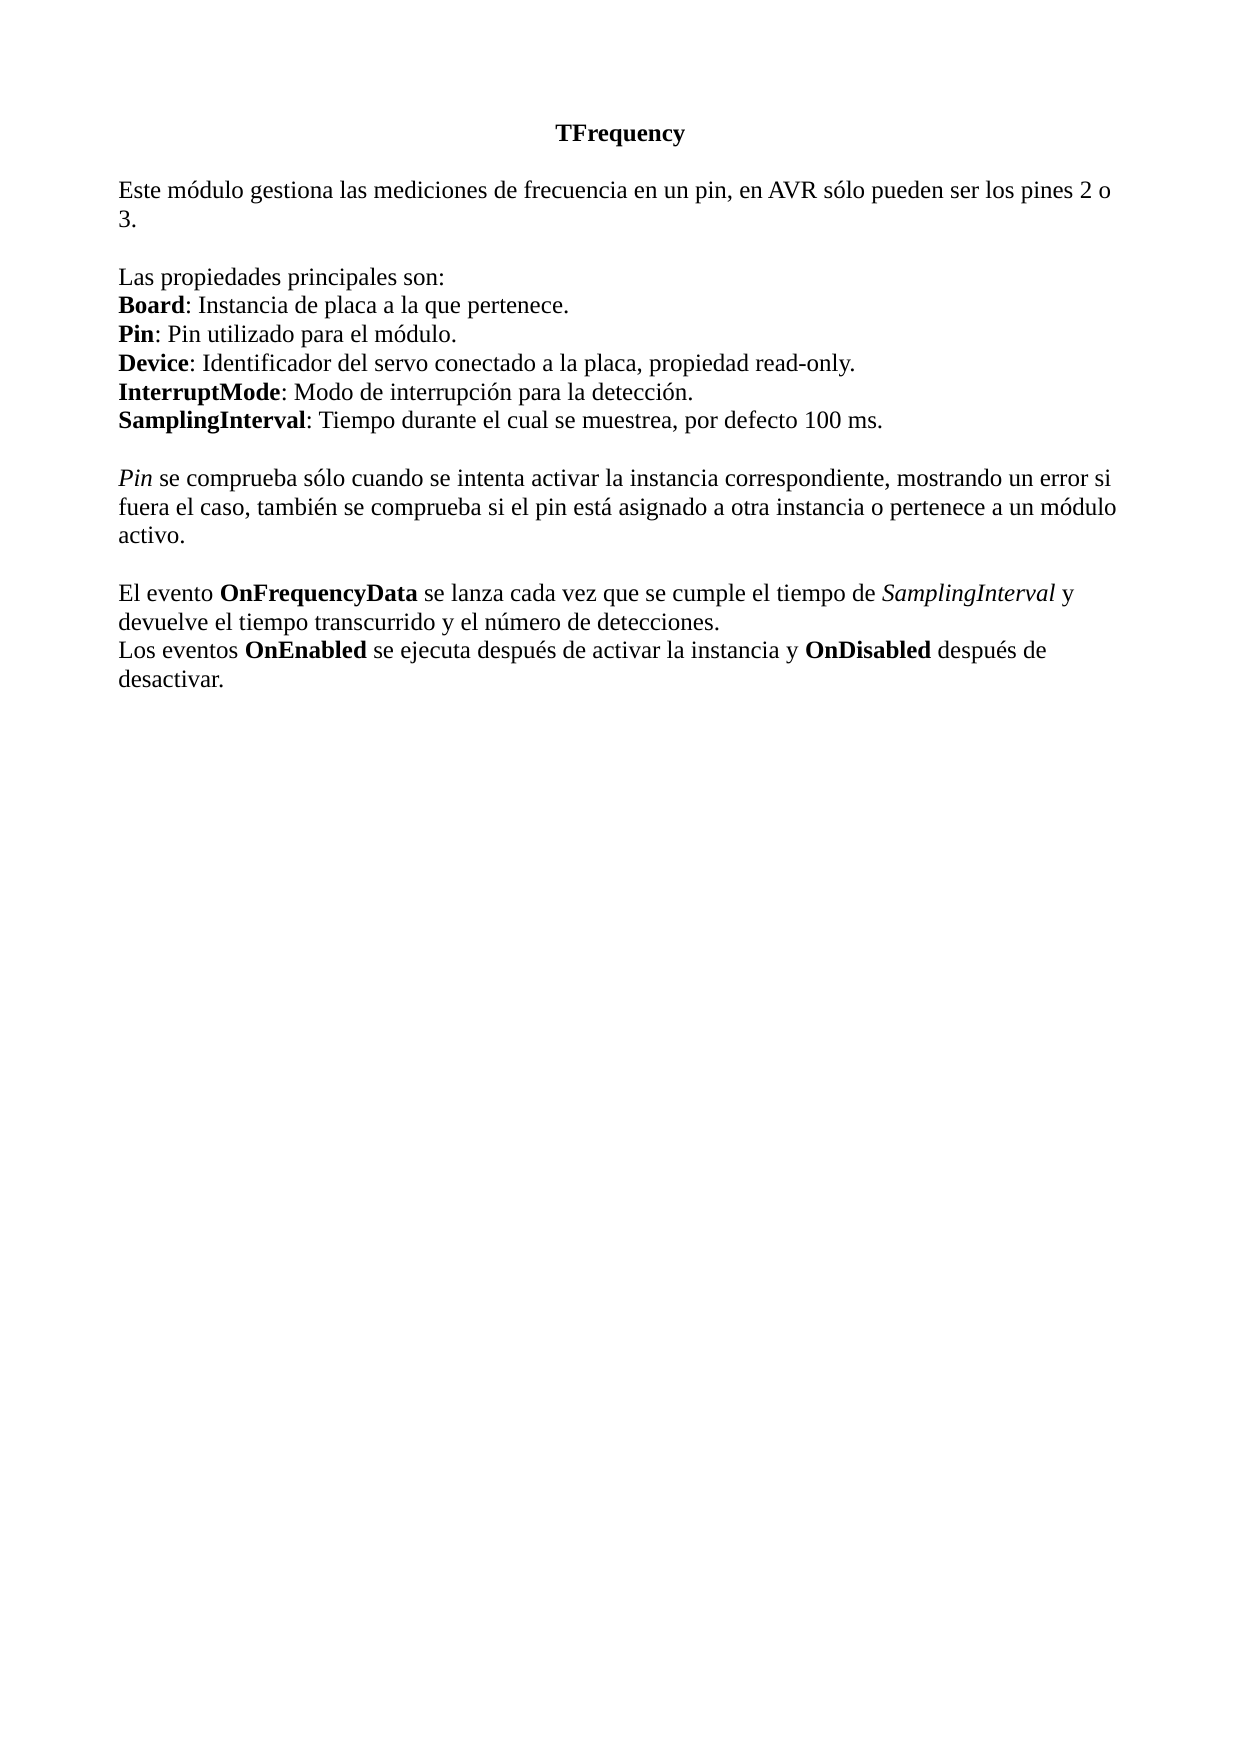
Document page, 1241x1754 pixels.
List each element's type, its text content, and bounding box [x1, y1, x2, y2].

text Las propiedades principales son: [118, 262, 1122, 291]
text Pin: Pin utilizado para el módulo. [118, 319, 1122, 348]
text Los eventos OnEnabled se ejecuta después de activar la instancia y OnDisabled después de desactivar. [118, 636, 1122, 693]
text Device: Identificador del servo conectado a la placa, propiedad read-only. [118, 348, 1122, 377]
text SamplingInterval: Tiempo durante el cual se muestrea, por defecto 100 ms. [118, 406, 1122, 434]
text Board: Instancia de placa a la que pertenece. [118, 291, 1122, 319]
text InterruptMode: Modo de interrupción para la detección. [118, 377, 1122, 406]
text Este módulo gestiona las mediciones de frecuencia en un pin, en AVR sólo pueden ser los pines 2 o 3. [118, 176, 1122, 233]
text El evento OnFrequencyData se lanza cada vez que se cumple el tiempo de SamplingInterval y devuelve el tiempo transcurrido y el número de detecciones. [118, 578, 1122, 636]
text TFrequency [118, 118, 1122, 147]
text Pin se comprueba sólo cuando se intenta activar la instancia correspondiente, mostrando un error si fuera el caso, también se comprueba si el pin está asignado a otra instancia o pertenece a un módulo activo. [118, 463, 1122, 549]
